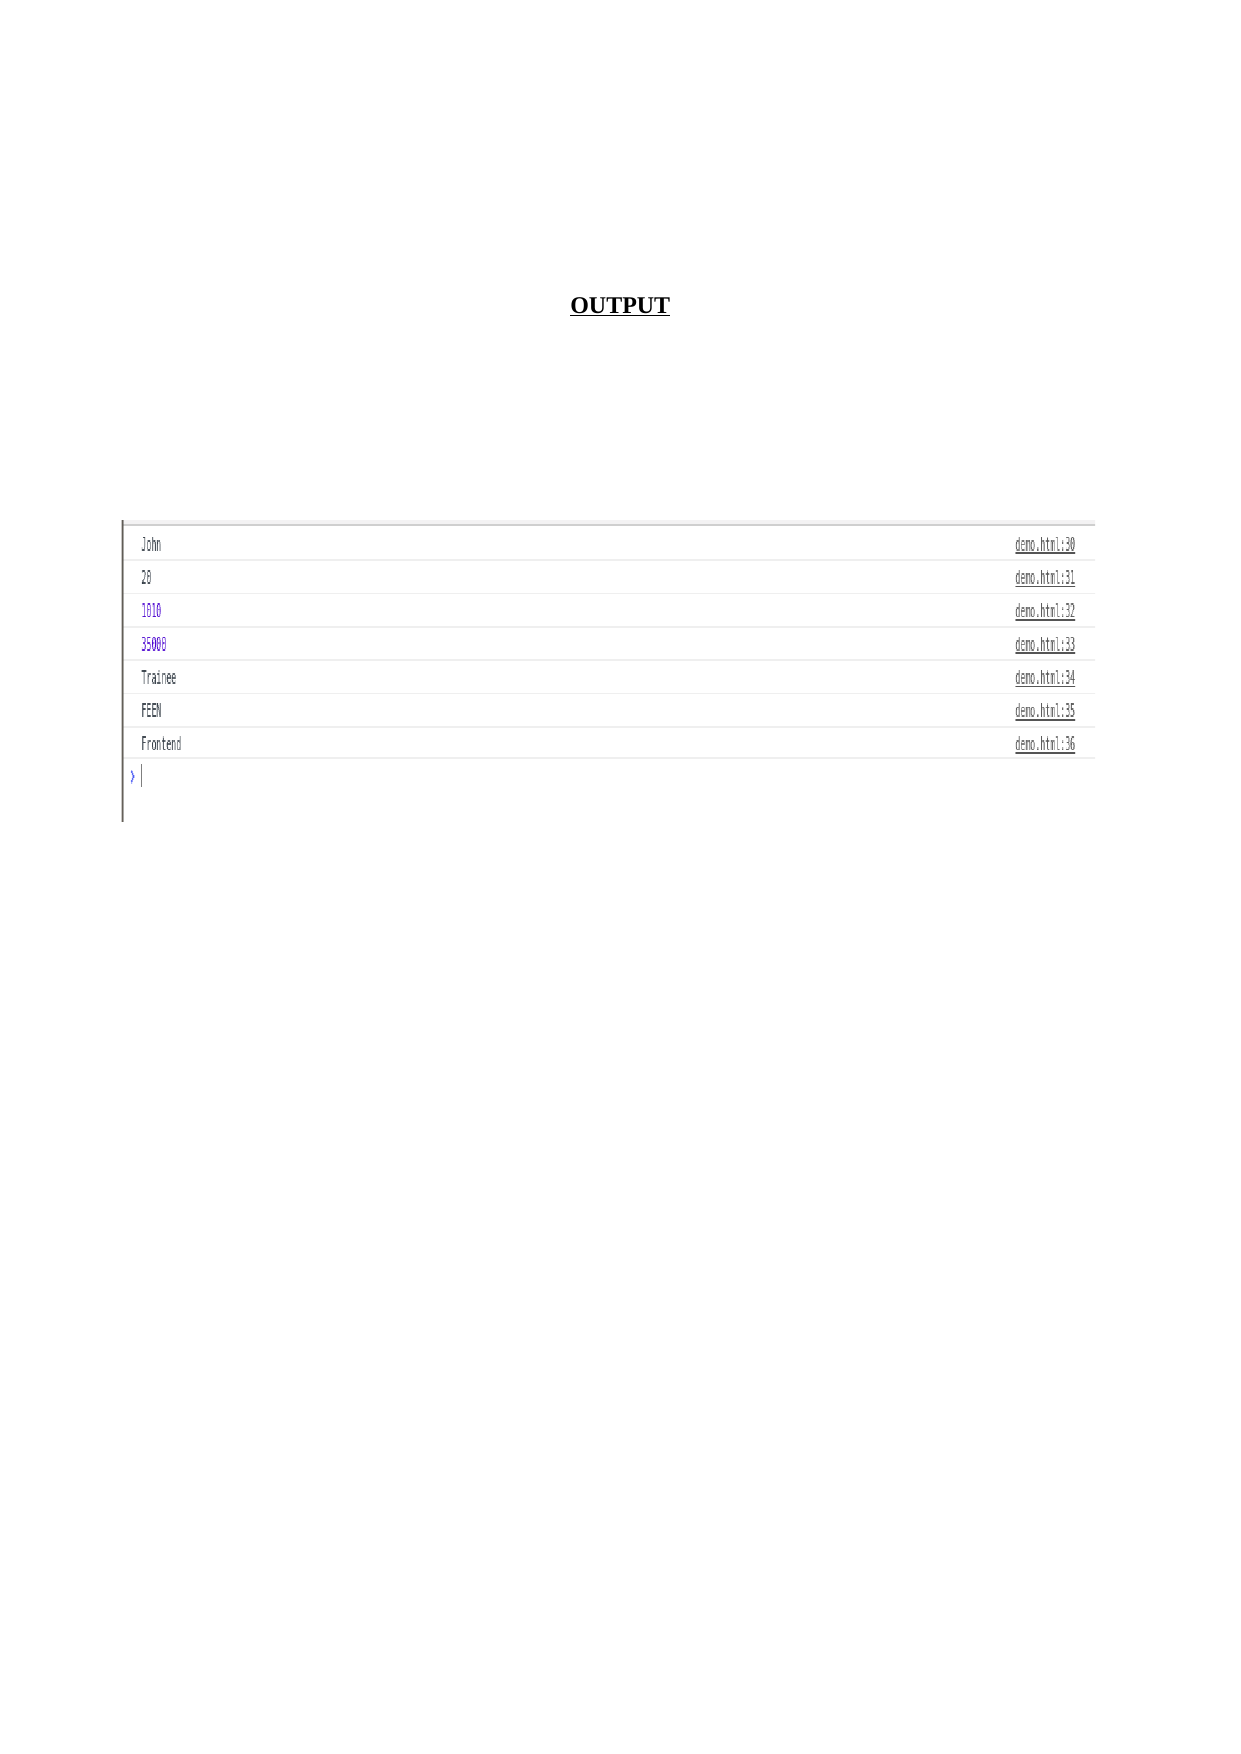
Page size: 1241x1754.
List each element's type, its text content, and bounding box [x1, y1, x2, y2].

picture [121, 520, 1096, 822]
text OUTPUT [118, 291, 1122, 318]
